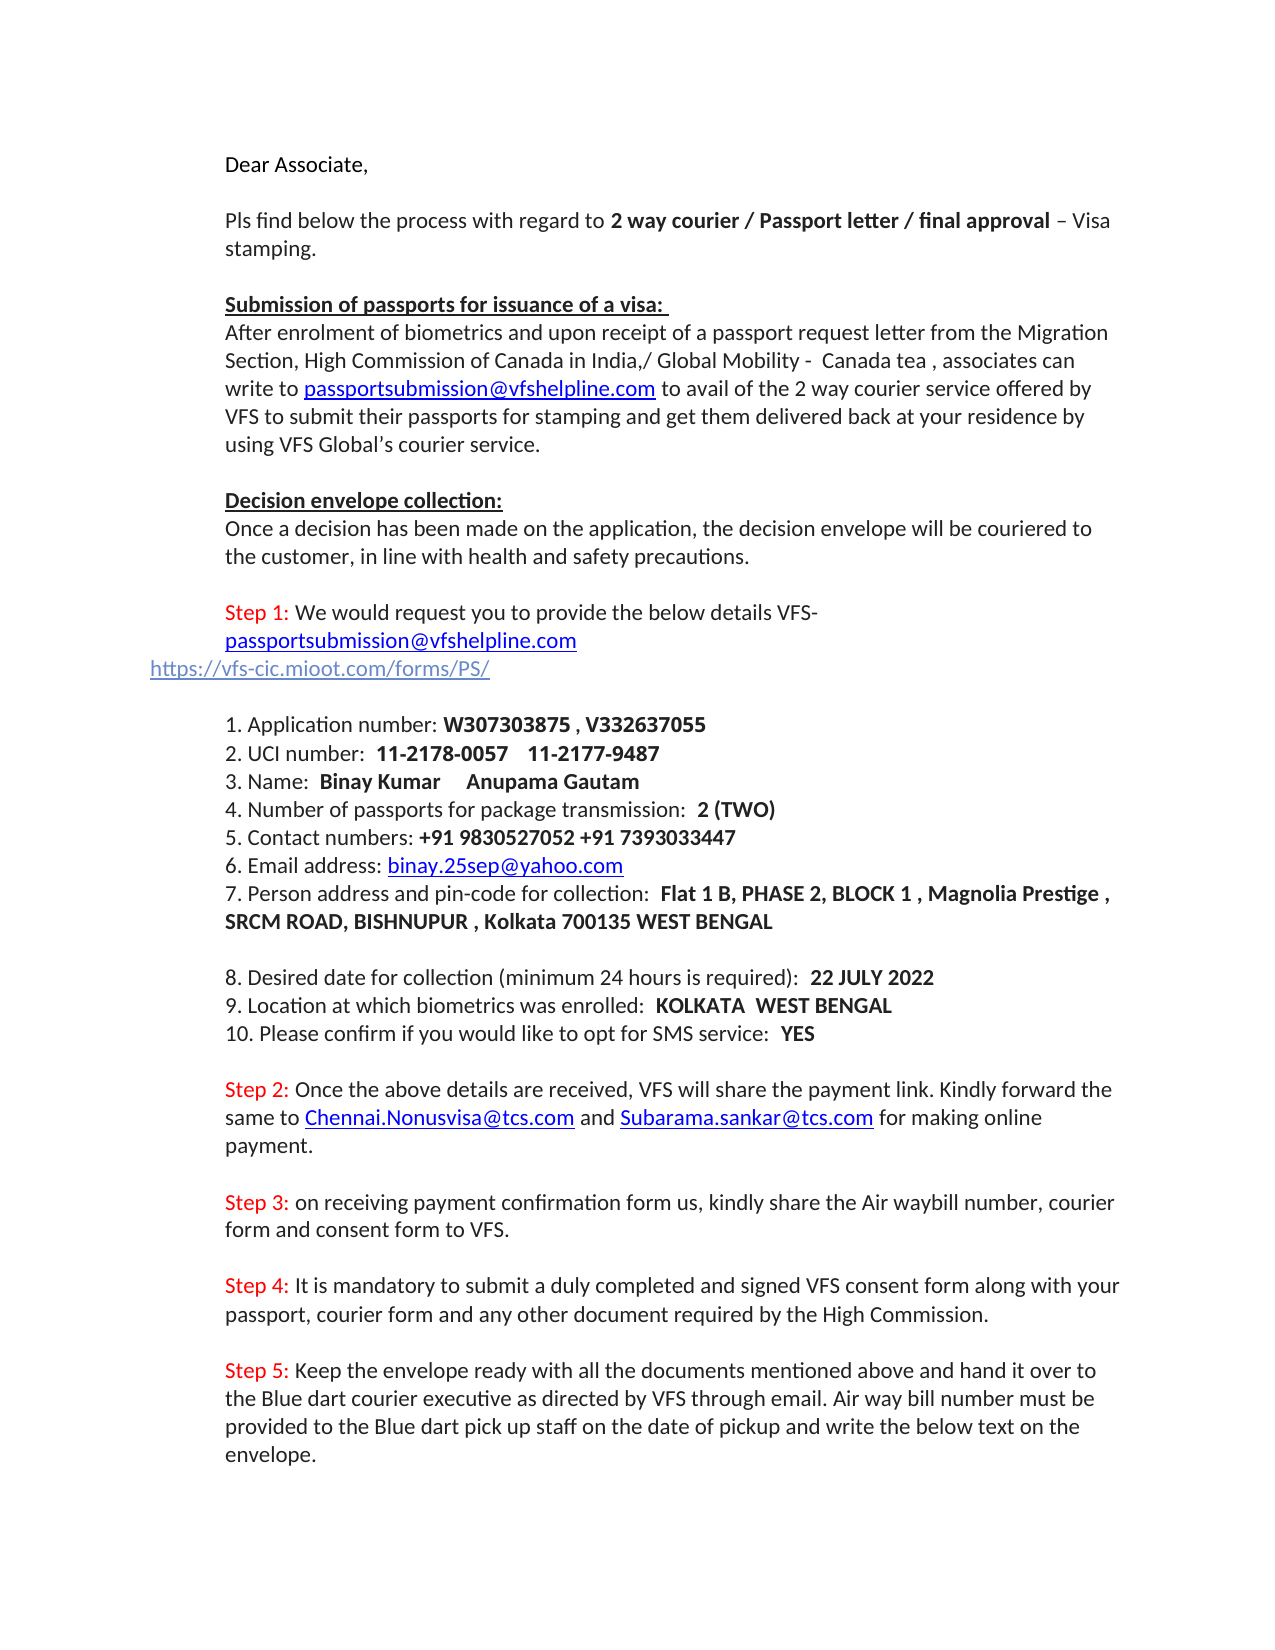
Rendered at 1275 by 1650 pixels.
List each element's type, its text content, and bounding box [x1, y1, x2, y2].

text 5. Contact numbers: +91 9830527052 +91 7393033447 [225, 823, 1125, 851]
text Step 1: We would request you to provide the below details VFS-passportsubmission@vfshelpline.com [225, 598, 1125, 654]
text 6. Email address: binay.25sep@yahoo.com [225, 851, 1125, 879]
text Submission of passports for issuance of a visa: [225, 290, 1125, 318]
text Step 4: It is mandatory to submit a duly completed and signed VFS consent form along with your passport, courier form and any other document required by the High Commission. [225, 1272, 1125, 1328]
text 4. Number of passports for package transmission: 2 (TWO) [225, 795, 1125, 823]
text After enrolment of biometrics and upon receipt of a passport request letter from the Migration Section, High Commission of Canada in India,/ Global Mobility - Canada tea , associates can write to passportsubmission@vfshelpline.com to avail of the 2 way courier service offered by VFS to submit their passports for stamping and get them delivered back at your residence by using VFS Global’s courier service. [225, 318, 1125, 458]
text Step 5: Keep the envelope ready with all the documents mentioned above and hand it over to the Blue dart courier executive as directed by VFS through email. Air way bill number must be provided to the Blue dart pick up staff on the date of pickup and write the below text on the envelope. [225, 1356, 1125, 1468]
text 1. Application number: W307303875 , V332637055 [225, 710, 1125, 739]
text Decision envelope collection: [225, 486, 1125, 514]
text https://vfs-cic.mioot.com/forms/PS/ [150, 654, 1125, 682]
text Dear Associate, [225, 150, 1125, 178]
text 3. Name: Binay Kumar Anupama Gautam [225, 767, 1125, 795]
text Once a decision has been made on the application, the decision envelope will be couriered to the customer, in line with health and safety precautions. [225, 514, 1125, 570]
text 2. UCI number: 11-2178-0057 11-2177-9487 [225, 739, 1125, 767]
text 7. Person address and pin-code for collection: Flat 1 B, PHASE 2, BLOCK 1 , Magnolia Prestige , SRCM ROAD, BISHNUPUR , Kolkata 700135 WEST BENGAL [225, 879, 1125, 935]
text 9. Location at which biometrics was enrolled: KOLKATA WEST BENGAL [225, 991, 1125, 1019]
text 8. Desired date for collection (minimum 24 hours is required): 22 JULY 2022 [225, 963, 1125, 991]
text Step 3: on receiving payment confirmation form us, kindly share the Air waybill number, courier form and consent form to VFS. [225, 1188, 1125, 1244]
text Step 2: Once the above details are received, VFS will share the payment link. Kindly forward the same to Chennai.Nonusvisa@tcs.com and Subarama.sankar@tcs.com for making online payment. [225, 1076, 1125, 1159]
text 10. Please confirm if you would like to opt for SMS service: YES [225, 1019, 1125, 1047]
text Pls find below the process with regard to 2 way courier / Passport letter / final approval – Visa stamping. [225, 206, 1125, 262]
